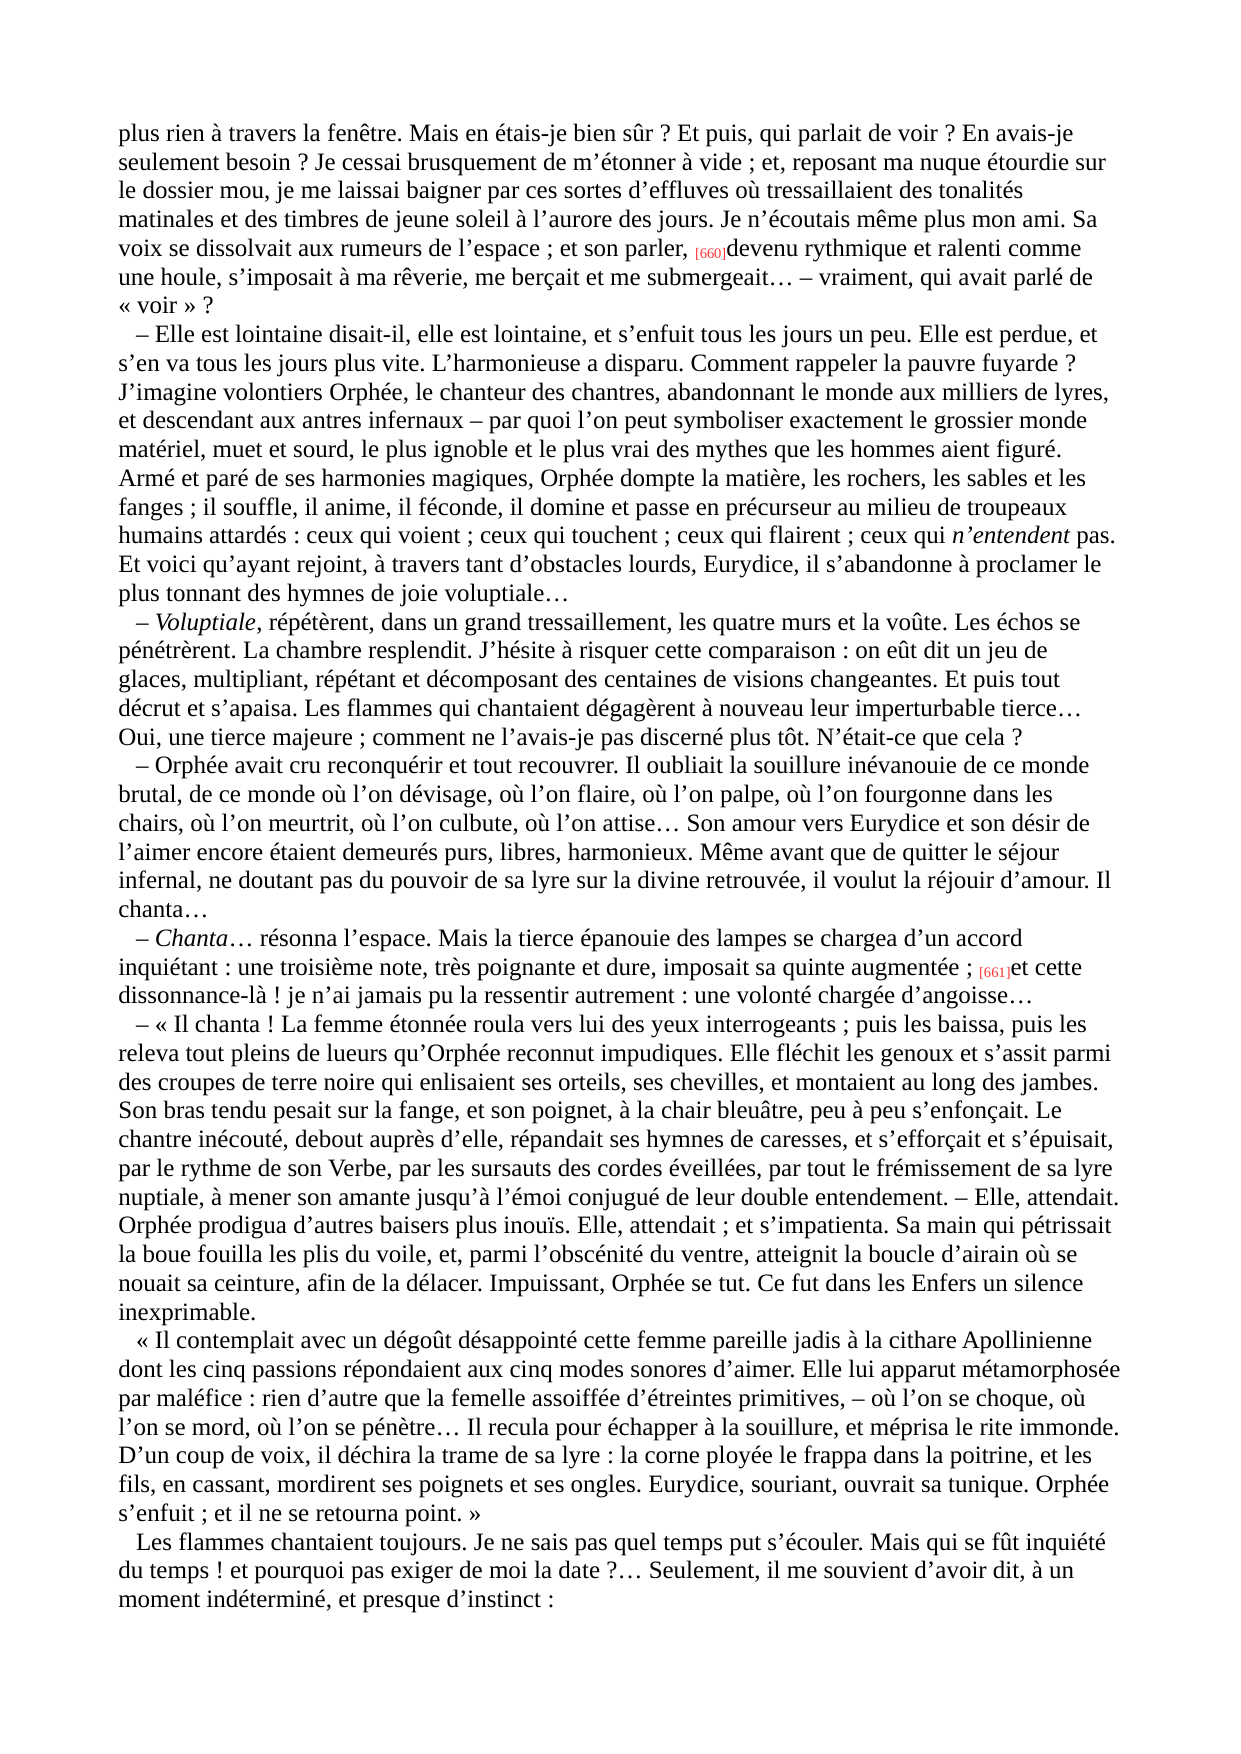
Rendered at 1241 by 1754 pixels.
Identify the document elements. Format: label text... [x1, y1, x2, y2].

text – Voluptiale, répétèrent, dans un grand tressaillement, les quatre murs et la voûte. Les échos se pénétrèrent. La chambre resplendit. J’hésite à risquer cette comparaison : on eût dit un jeu de glaces, multipliant, répétant et décomposant des centaines de visions changeantes. Et puis tout décrut et s’apaisa. Les flammes qui chantaient dégagèrent à nouveau leur imperturbable tierce… Oui, une tierce majeure ; comment ne l’avais-je pas discerné plus tôt. N’était-ce que cela ? [118, 607, 1122, 751]
text – Elle est lointaine disait-il, elle est lointaine, et s’enfuit tous les jours un peu. Elle est perdue, et s’en va tous les jours plus vite. L’harmonieuse a disparu. Comment rappeler la pauvre fuyarde ? J’imagine volontiers Orphée, le chanteur des chantres, abandonnant le monde aux milliers de lyres, et descendant aux antres infernaux – par quoi l’on peut symboliser exactement le grossier monde matériel, muet et sourd, le plus ignoble et le plus vrai des mythes que les hommes aient figuré. Armé et paré de ses harmonies magiques, Orphée dompte la matière, les rochers, les sables et les fanges ; il souffle, il anime, il féconde, il domine et passe en précurseur au milieu de troupeaux humains attardés : ceux qui voient ; ceux qui touchent ; ceux qui flairent ; ceux qui n’entendent pas. Et voici qu’ayant rejoint, à travers tant d’obstacles lourds, Eurydice, il s’abandonne à proclamer le plus tonnant des hymnes de joie voluptiale… [118, 319, 1122, 607]
text – Chanta… résonna l’espace. Mais la tierce épanouie des lampes se chargea d’un accord inquiétant : une troisième note, très poignante et dure, imposait sa quinte augmentée ; [661]et cette dissonnance-là ! je n’ai jamais pu la ressentir autrement : une volonté chargée d’angoisse… [118, 923, 1122, 1009]
text Les flammes chantaient toujours. Je ne sais pas quel temps put s’écouler. Mais qui se fût inquiété du temps ! et pourquoi pas exiger de moi la date ?… Seulement, il me souvient d’avoir dit, à un moment indéterminé, et presque d’instinct : [118, 1527, 1122, 1613]
text – « Il chanta ! La femme étonnée roula vers lui des yeux interrogeants ; puis les baissa, puis les releva tout pleins de lueurs qu’Orphée reconnut impudiques. Elle fléchit les genoux et s’assit parmi des croupes de terre noire qui enlisaient ses orteils, ses chevilles, et montaient au long des jambes. Son bras tendu pesait sur la fange, et son poignet, à la chair bleuâtre, peu à peu s’enfonçait. Le chantre inécouté, debout auprès d’elle, répandait ses hymnes de caresses, et s’efforçait et s’épuisait, par le rythme de son Verbe, par les sursauts des cordes éveillées, par tout le frémissement de sa lyre nuptiale, à mener son amante jusqu’à l’émoi conjugué de leur double entendement. – Elle, attendait. Orphée prodigua d’autres baisers plus inouïs. Elle, attendait ; et s’impatienta. Sa main qui pétrissait la boue fouilla les plis du voile, et, parmi l’obscénité du ventre, atteignit la boucle d’airain où se nouait sa ceinture, afin de la délacer. Impuissant, Orphée se tut. Ce fut dans les Enfers un silence inexprimable. [118, 1009, 1122, 1326]
text – Orphée avait cru reconquérir et tout recouvrer. Il oubliait la souillure inévanouie de ce monde brutal, de ce monde où l’on dévisage, où l’on flaire, où l’on palpe, où l’on fourgonne dans les chairs, où l’on meurtrit, où l’on culbute, où l’on attise… Son amour vers Eurydice et son désir de l’aimer encore étaient demeurés purs, libres, harmonieux. Même avant que de quitter le séjour infernal, ne doutant pas du pouvoir de sa lyre sur la divine retrouvée, il voulut la réjouir d’amour. Il chanta… [118, 751, 1122, 923]
text « Il contemplait avec un dégoût désappointé cette femme pareille jadis à la cithare Apollinienne dont les cinq passions répondaient aux cinq modes sonores d’aimer. Elle lui apparut métamorphosée par maléfice : rien d’autre que la femelle assoiffée d’étreintes primitives, – où l’on se choque, où l’on se mord, où l’on se pénètre… Il recula pour échapper à la souillure, et méprisa le rite immonde. D’un coup de voix, il déchira la trame de sa lyre : la corne ployée le frappa dans la poitrine, et les fils, en cassant, mordirent ses poignets et ses ongles. Eurydice, souriant, ouvrait sa tunique. Orphée s’enfuit ; et il ne se retourna point. » [118, 1326, 1122, 1527]
text plus rien à travers la fenêtre. Mais en étais-je bien sûr ? Et puis, qui parlait de voir ? En avais-je seulement besoin ? Je cessai brusquement de m’étonner à vide ; et, reposant ma nuque étourdie sur le dossier mou, je me laissai baigner par ces sortes d’effluves où tressaillaient des tonalités matinales et des timbres de jeune soleil à l’aurore des jours. Je n’écoutais même plus mon ami. Sa voix se dissolvait aux rumeurs de l’espace ; et son parler, [660]devenu rythmique et ralenti comme une houle, s’imposait à ma rêverie, me berçait et me submergeait… – vraiment, qui avait parlé de « voir » ? [118, 118, 1122, 319]
